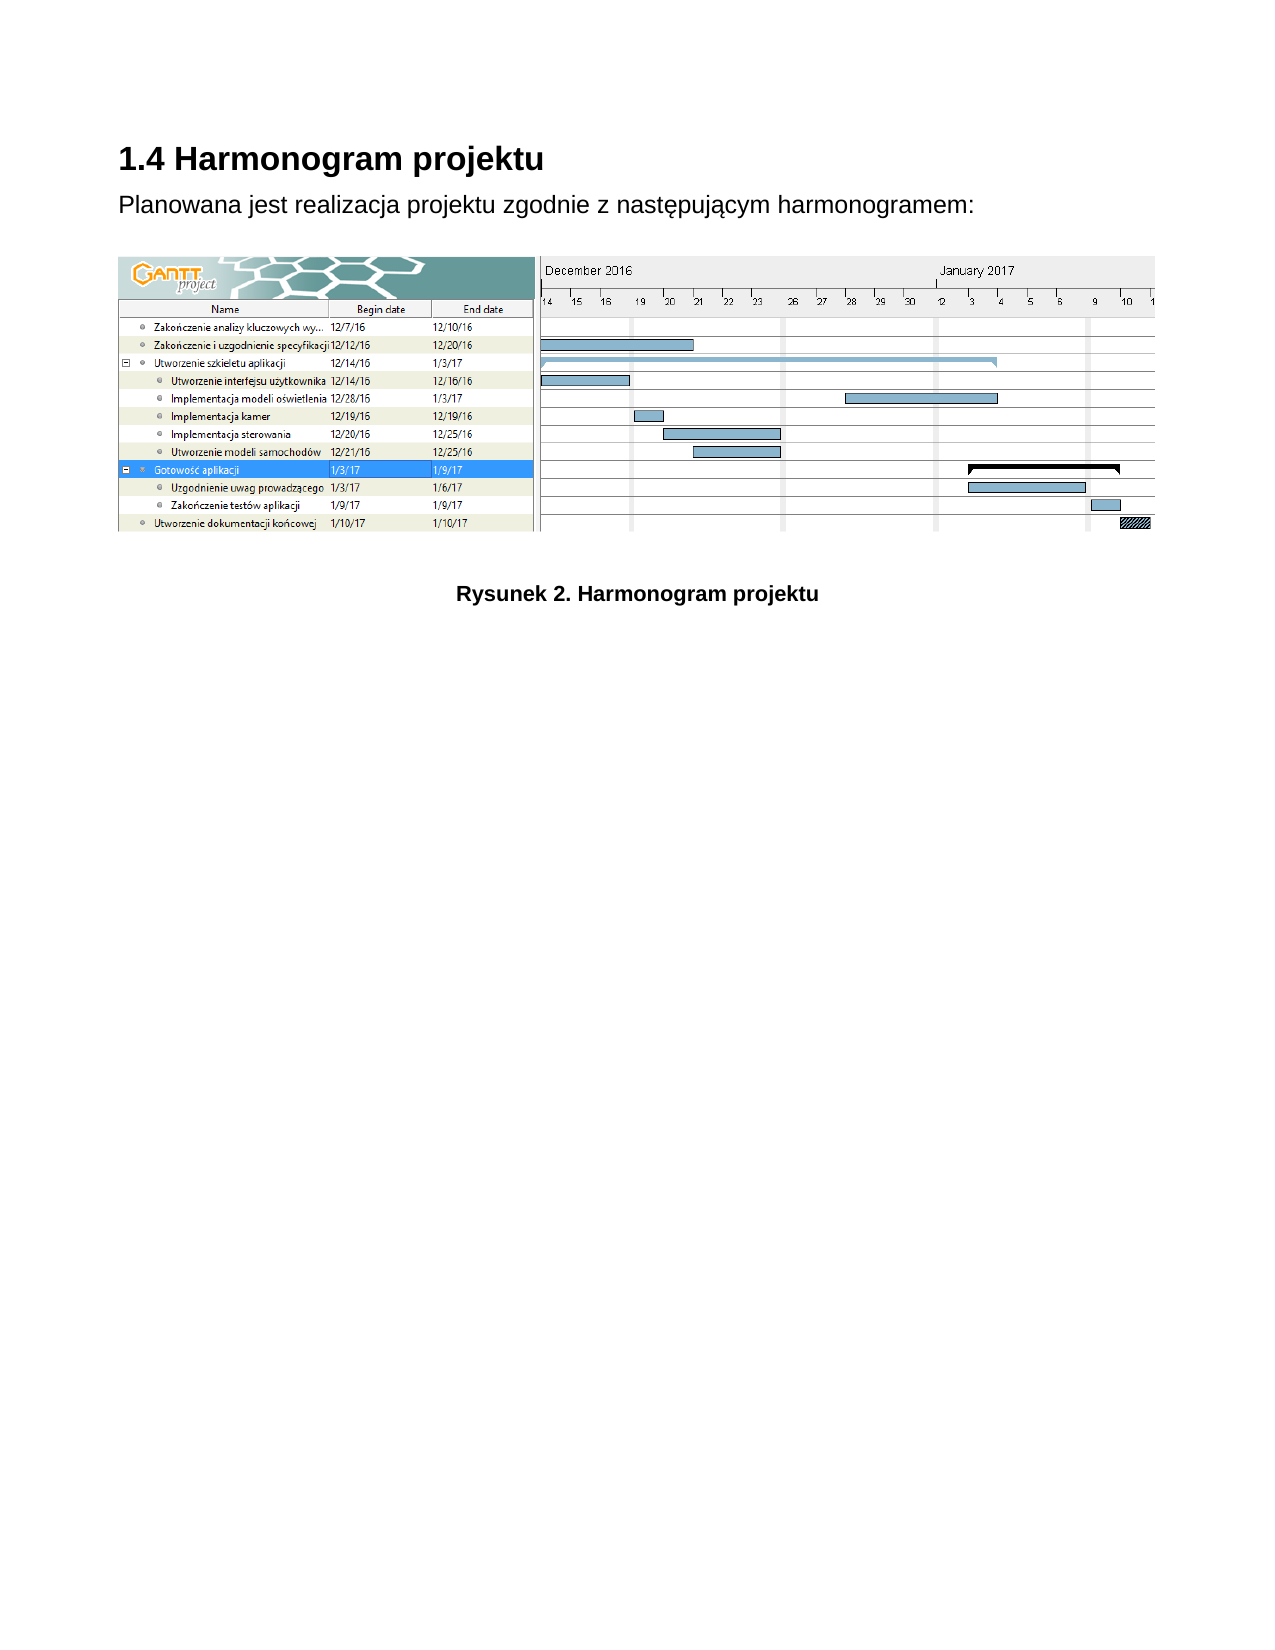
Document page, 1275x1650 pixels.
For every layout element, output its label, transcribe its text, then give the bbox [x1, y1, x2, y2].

picture [118, 256, 1157, 532]
text Rysunek 2. Harmonogram projektu [118, 581, 1157, 606]
text Planowana jest realizacja projektu zgodnie z następującym harmonogramem: [118, 190, 1157, 219]
subtitle 1.4 Harmonogram projektu [118, 139, 1157, 178]
